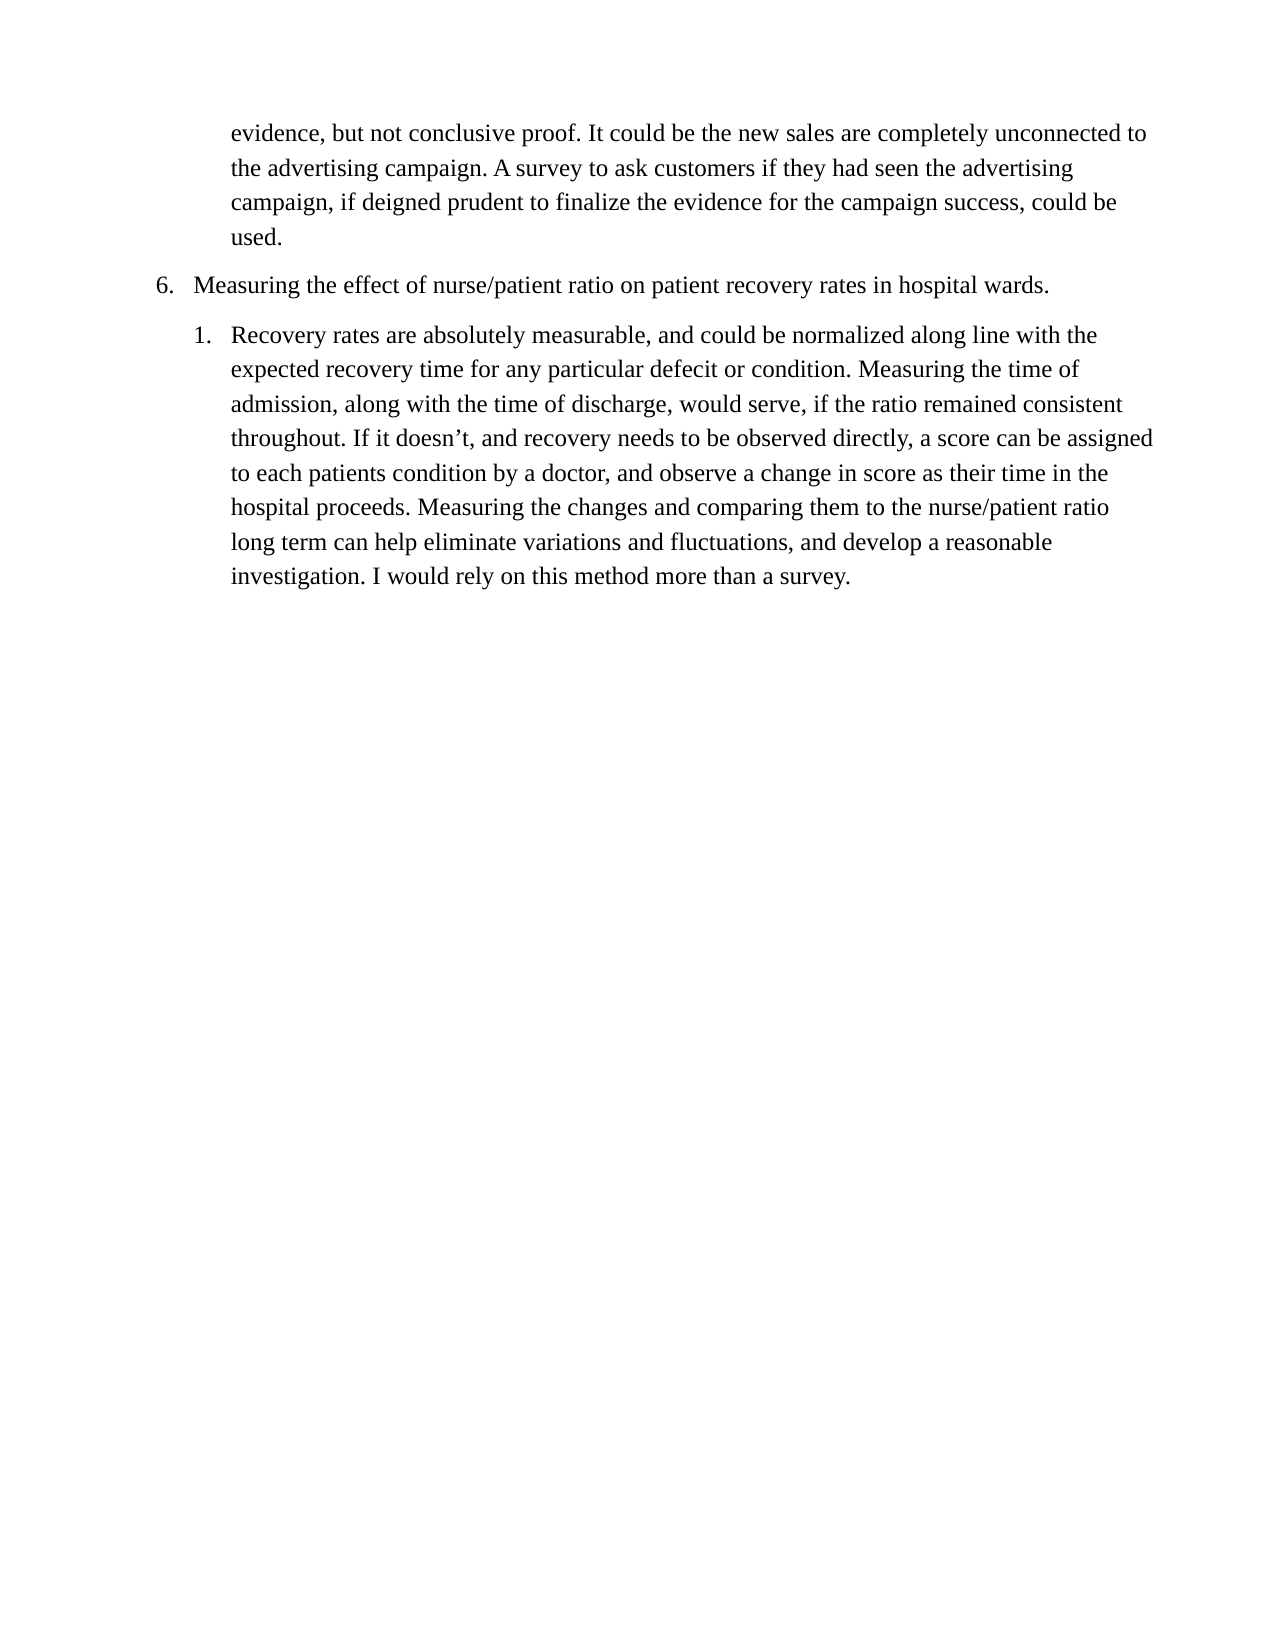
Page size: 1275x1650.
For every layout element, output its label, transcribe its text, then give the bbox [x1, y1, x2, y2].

list evidence, but not conclusive proof. It could be the new sales are completely unconnected to the advertising campaign. A survey to ask customers if they had seen the advertising campaign, if deigned prudent to finalize the evidence for the campaign success, could be used. [193, 118, 1157, 250]
list Recovery rates are absolutely measurable, and could be normalized along line with the expected recovery time for any particular defecit or condition. Measuring the time of admission, along with the time of discharge, would serve, if the ratio remained consistent throughout. If it doesn’t, and recovery needs to be observed directly, a score can be assigned to each patients condition by a doctor, and observe a change in score as their time in the hospital proceeds. Measuring the changes and comparing them to the nurse/patient ratio long term can help eliminate variations and fluctuations, and develop a reasonable investigation. I would rely on this method more than a survey. [193, 320, 1157, 590]
list Measuring the effect of nurse/patient ratio on patient recovery rates in hospital wards. [156, 271, 1157, 299]
